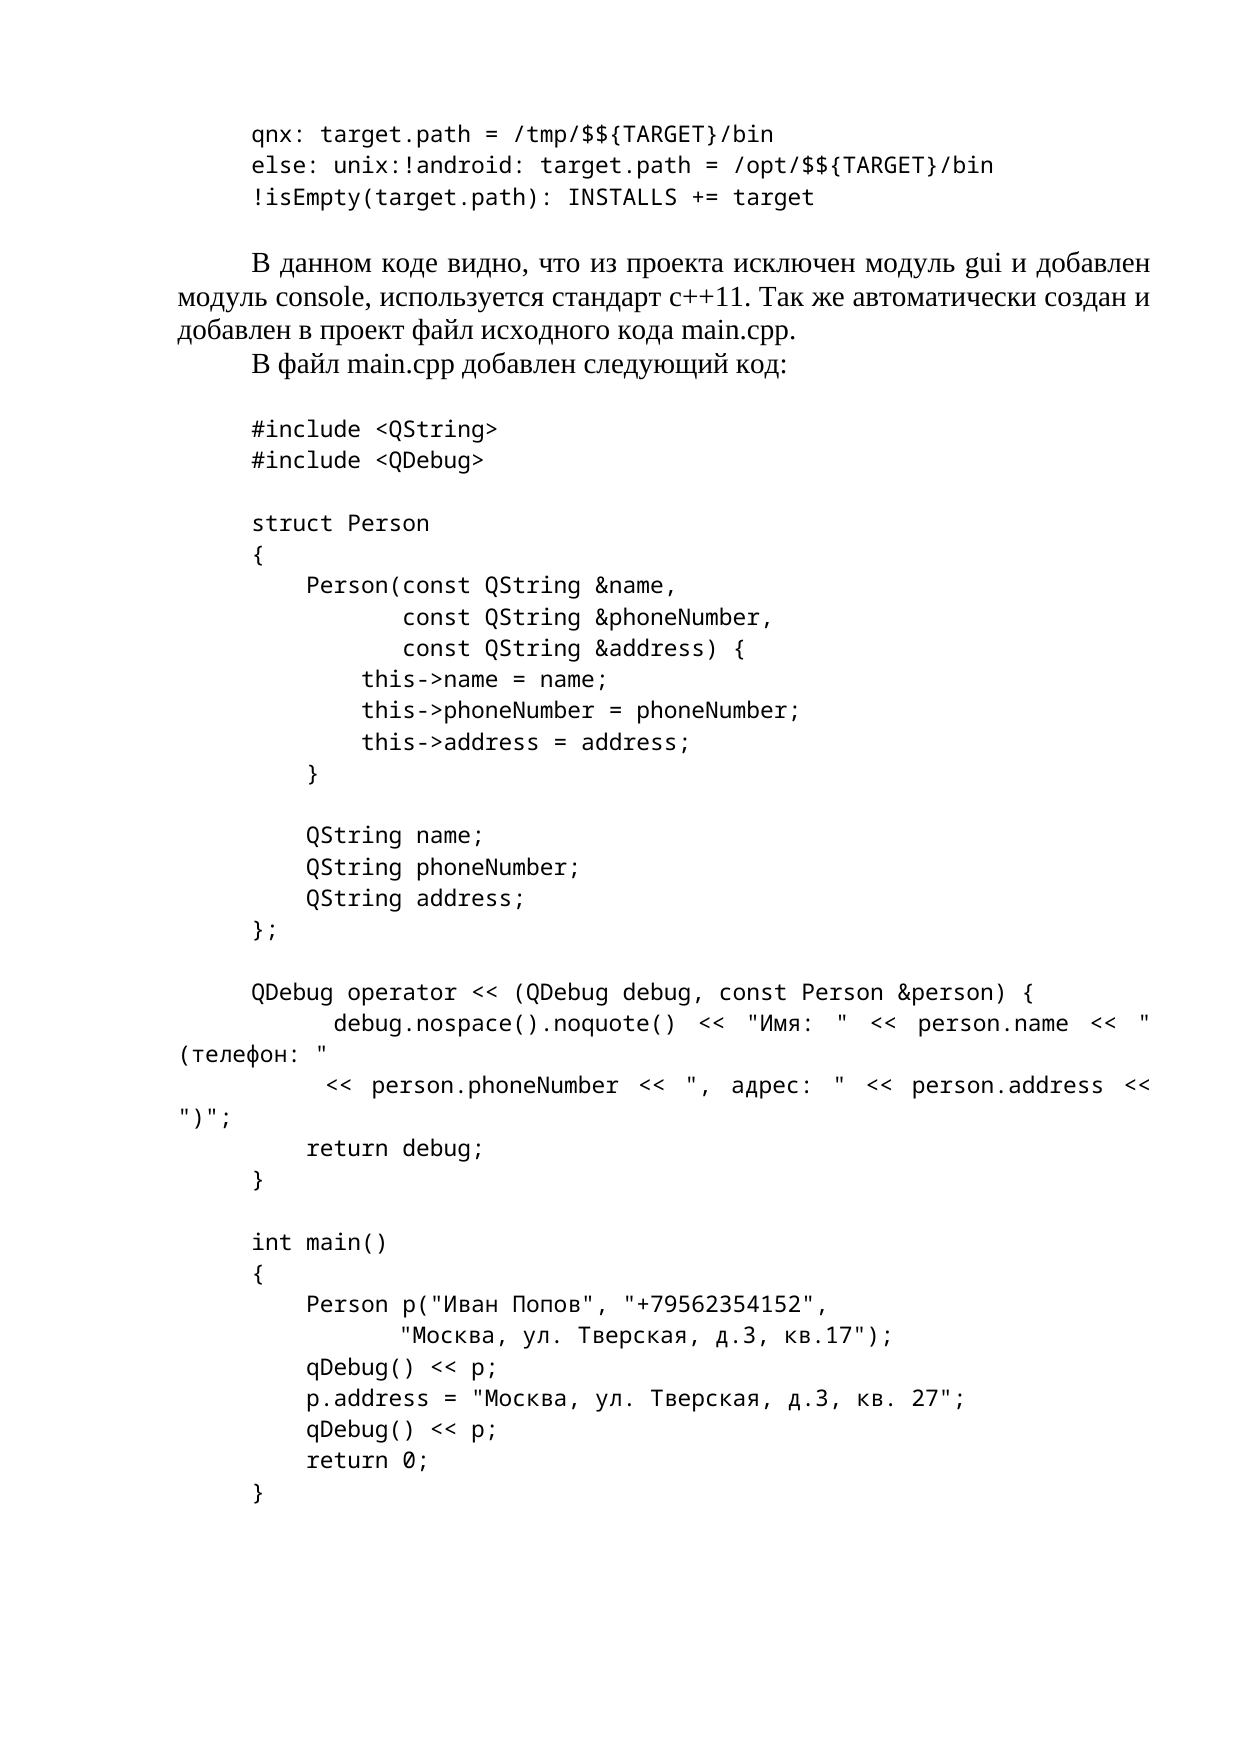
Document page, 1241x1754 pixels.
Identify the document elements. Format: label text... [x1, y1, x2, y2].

text В файл main.cpp добавлен следующий код: [177, 346, 1152, 379]
text const QString &phoneNumber, [177, 601, 1152, 632]
text Person p("Иван Попов", "+79562354152", [177, 1288, 1152, 1319]
text const QString &address) { [177, 632, 1152, 663]
text #include <QString> [177, 413, 1152, 444]
text }; [177, 913, 1152, 944]
text QString name; [177, 819, 1152, 851]
text !isEmpty(target.path): INSTALLS += target [177, 181, 1152, 212]
text p.address = "Москва, ул. Тверская, д.3, кв. 27"; [177, 1382, 1152, 1413]
text this->address = address; [177, 726, 1152, 757]
text this->name = name; [177, 663, 1152, 694]
text "Москва, ул. Тверская, д.3, кв.17"); [177, 1319, 1152, 1351]
text return 0; [177, 1444, 1152, 1476]
text struct Person [177, 507, 1152, 538]
text QDebug operator << (QDebug debug, const Person &person) { [177, 976, 1152, 1007]
text } [177, 757, 1152, 788]
text << person.phoneNumber << ", адрес: " << person.address << ")"; [177, 1069, 1152, 1132]
text qDebug() << p; [177, 1351, 1152, 1382]
text #include <QDebug> [177, 444, 1152, 476]
text В данном коде видно, что из проекта исключен модуль gui и добавлен модуль console, используется стандарт c++11. Так же автоматически создан и добавлен в проект файл исходного кода main.cpp. [177, 245, 1152, 346]
text debug.nospace().noquote() << "Имя: " << person.name << " (телефон: " [177, 1007, 1152, 1069]
text QString address; [177, 882, 1152, 913]
text } [177, 1163, 1152, 1194]
text else: unix:!android: target.path = /opt/$${TARGET}/bin [177, 149, 1152, 181]
text { [177, 1257, 1152, 1288]
text } [177, 1476, 1152, 1507]
text qDebug() << p; [177, 1413, 1152, 1444]
text this->phoneNumber = phoneNumber; [177, 694, 1152, 726]
text qnx: target.path = /tmp/$${TARGET}/bin [177, 118, 1152, 149]
text return debug; [177, 1132, 1152, 1163]
text Person(const QString &name, [177, 569, 1152, 601]
text int main() [177, 1226, 1152, 1257]
text { [177, 538, 1152, 569]
text QString phoneNumber; [177, 851, 1152, 882]
